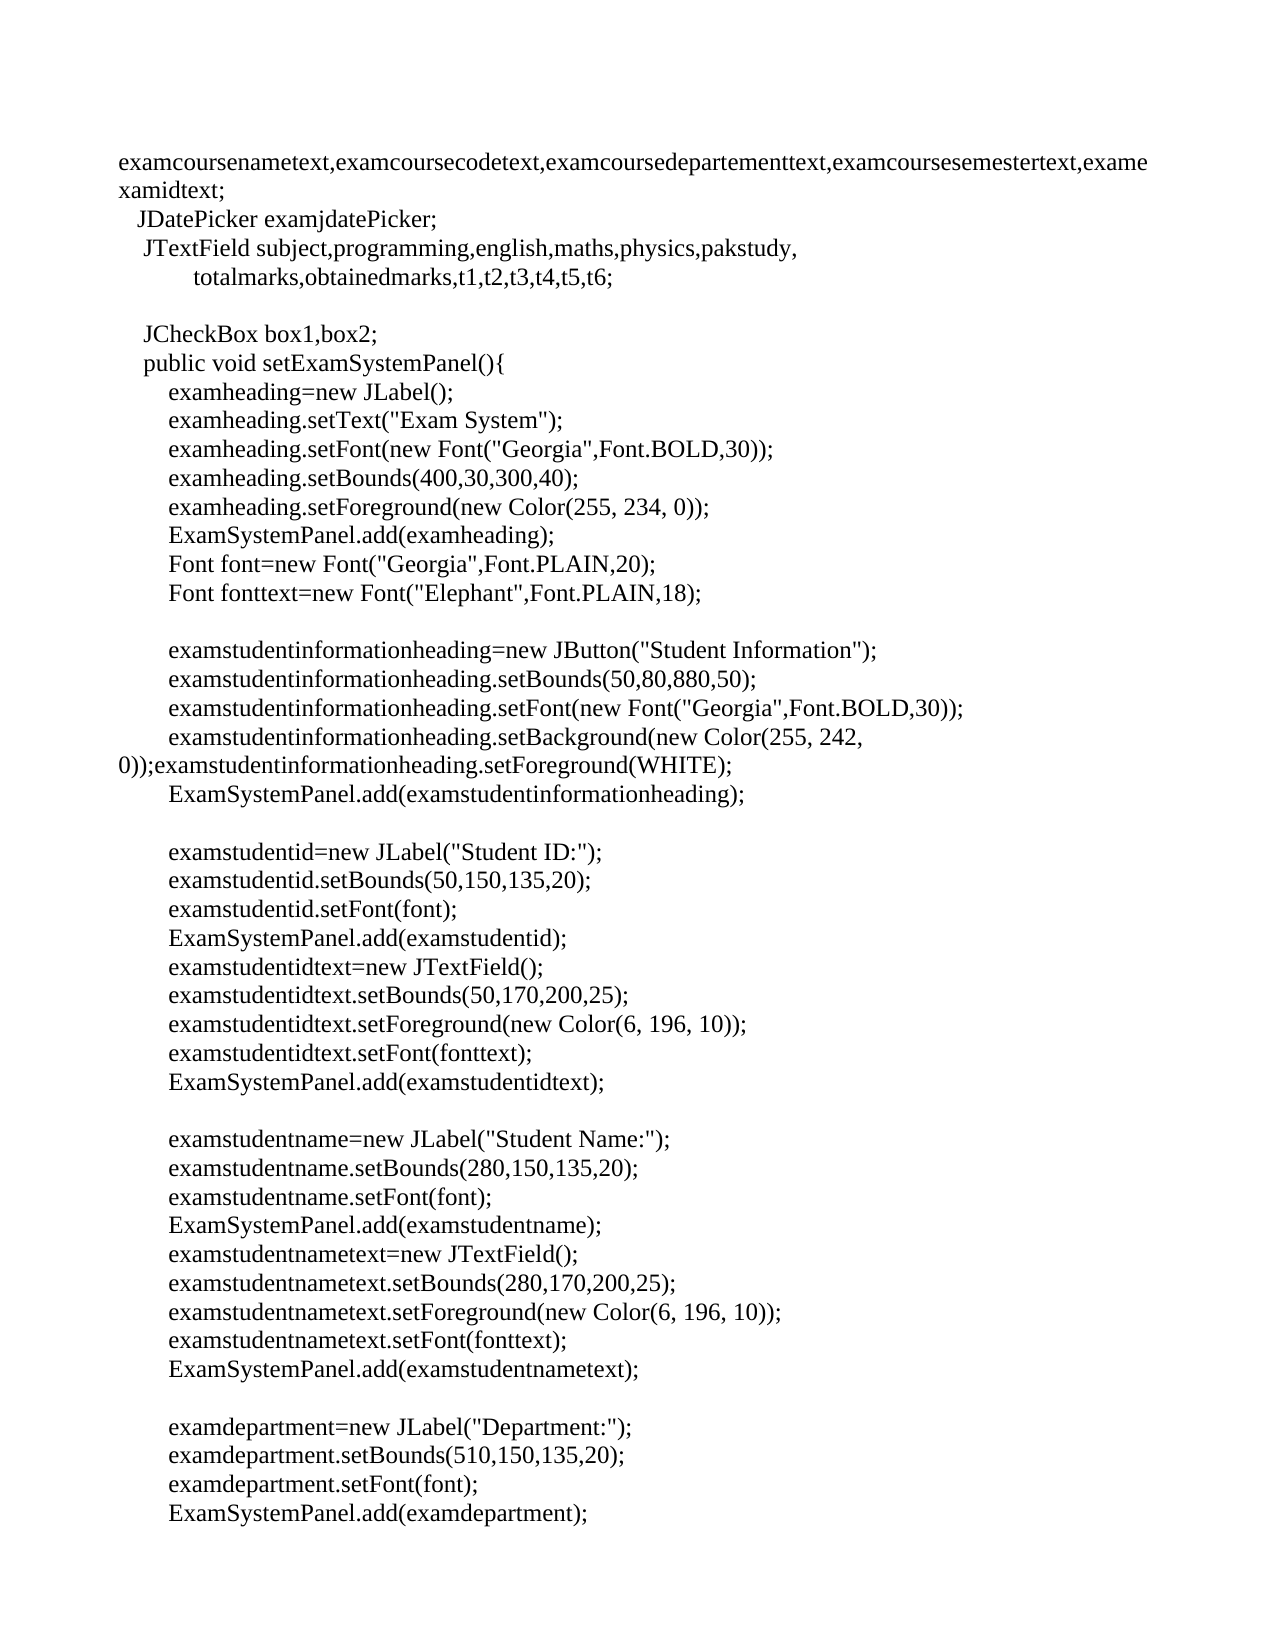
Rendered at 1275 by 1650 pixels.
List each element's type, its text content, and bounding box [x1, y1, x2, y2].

text JDatePicker examjdatePicker; [118, 204, 1157, 233]
text Font fonttext=new Font("Elephant",Font.PLAIN,18); [118, 578, 1157, 607]
text examstudentnametext.setForeground(new Color(6, 196, 10)); [118, 1297, 1157, 1326]
text ExamSystemPanel.add(examheading); [118, 521, 1157, 549]
text examstudentinformationheading.setFont(new Font("Georgia",Font.BOLD,30)); [118, 693, 1157, 722]
text examstudentnametext.setFont(fonttext); [118, 1326, 1157, 1354]
text ExamSystemPanel.add(examstudentid); [118, 923, 1157, 952]
text examstudentname.setBounds(280,150,135,20); [118, 1153, 1157, 1182]
text examstudentname=new JLabel("Student Name:"); [118, 1124, 1157, 1153]
text examstudentid.setBounds(50,150,135,20); [118, 866, 1157, 894]
text examstudentinformationheading.setBounds(50,80,880,50); [118, 664, 1157, 693]
text examstudentidtext.setForeground(new Color(6, 196, 10)); [118, 1009, 1157, 1038]
text ExamSystemPanel.add(examstudentnametext); [118, 1354, 1157, 1383]
text examstudentname.setFont(font); [118, 1182, 1157, 1211]
text examheading.setBounds(400,30,300,40); [118, 463, 1157, 492]
text JTextField subject,programming,english,maths,physics,pakstudy, [118, 233, 1157, 262]
text totalmarks,obtainedmarks,t1,t2,t3,t4,t5,t6; [118, 262, 1157, 291]
text examheading=new JLabel(); [118, 377, 1157, 406]
text examstudentnametext.setBounds(280,170,200,25); [118, 1268, 1157, 1297]
text examdepartment=new JLabel("Department:"); [118, 1412, 1157, 1441]
text ExamSystemPanel.add(examstudentinformationheading); [118, 779, 1157, 808]
text examheading.setFont(new Font("Georgia",Font.BOLD,30)); [118, 434, 1157, 463]
text examcoursenametext,examcoursecodetext,examcoursedepartementtext,examcoursesemestertext,examexamidtext; [118, 118, 1157, 204]
text examstudentnametext=new JTextField(); [118, 1239, 1157, 1268]
text JCheckBox box1,box2; [118, 319, 1157, 348]
text ExamSystemPanel.add(examstudentname); [118, 1211, 1157, 1239]
text ExamSystemPanel.add(examdepartment); [118, 1498, 1157, 1527]
text ExamSystemPanel.add(examstudentidtext); [118, 1067, 1157, 1096]
text examdepartment.setBounds(510,150,135,20); [118, 1441, 1157, 1469]
text examstudentinformationheading=new JButton("Student Information"); [118, 636, 1157, 664]
text examstudentidtext.setFont(fonttext); [118, 1038, 1157, 1067]
text examheading.setForeground(new Color(255, 234, 0)); [118, 492, 1157, 521]
text examheading.setText("Exam System"); [118, 406, 1157, 434]
text examstudentid=new JLabel("Student ID:"); [118, 837, 1157, 866]
text examstudentidtext=new JTextField(); [118, 952, 1157, 981]
text examstudentinformationheading.setBackground(new Color(255, 242, 0));examstudentinformationheading.setForeground(WHITE); [118, 722, 1157, 779]
text public void setExamSystemPanel(){ [118, 348, 1157, 377]
text Font font=new Font("Georgia",Font.PLAIN,20); [118, 549, 1157, 578]
text examstudentid.setFont(font); [118, 894, 1157, 923]
text examstudentidtext.setBounds(50,170,200,25); [118, 981, 1157, 1009]
text examdepartment.setFont(font); [118, 1469, 1157, 1498]
